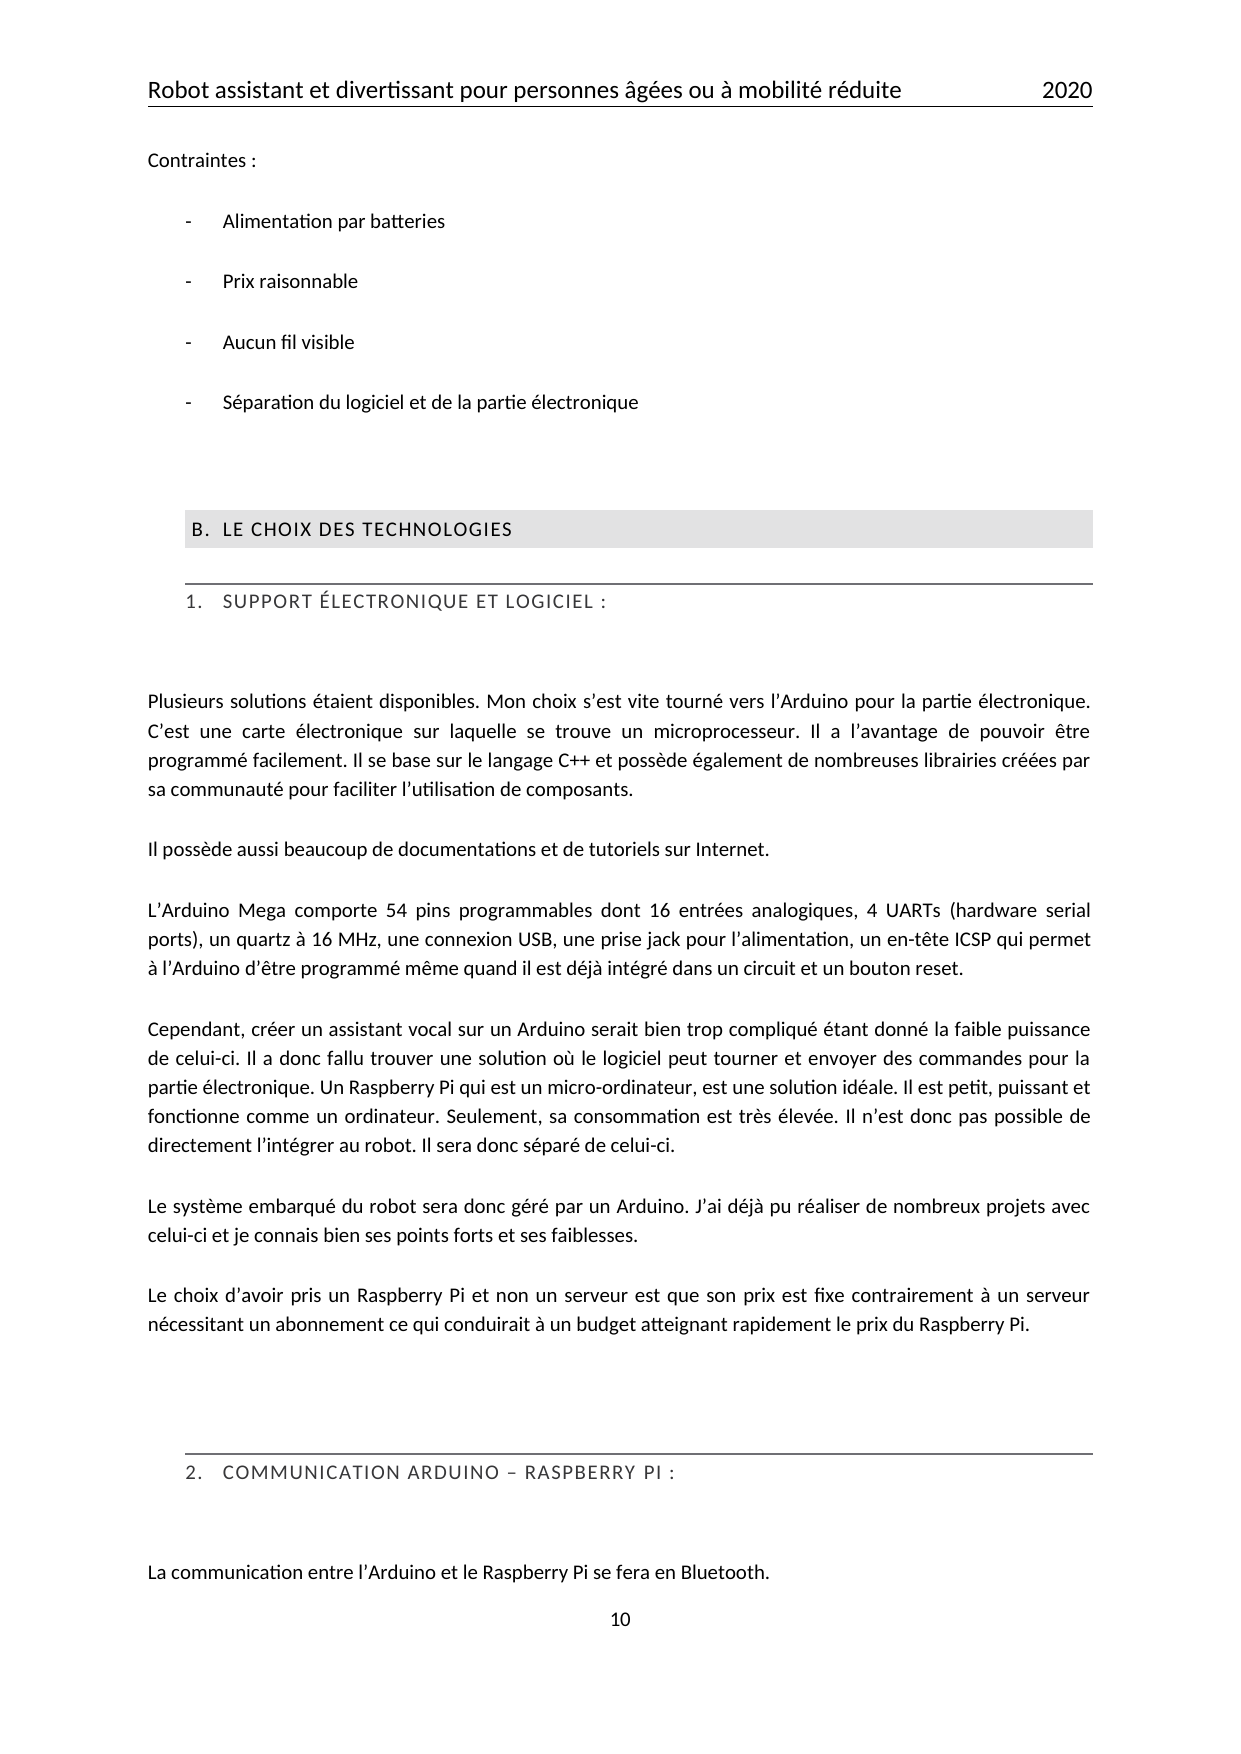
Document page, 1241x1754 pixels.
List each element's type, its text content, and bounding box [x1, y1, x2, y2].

text La communication entre l’Arduino et le Raspberry Pi se fera en Bluetooth. [148, 1559, 1093, 1584]
text Plusieurs solutions étaient disponibles. Mon choix s’est vite tourné vers l’Arduino pour la partie électronique. C’est une carte électronique sur laquelle se trouve un microprocesseur. Il a l’avantage de pouvoir être programmé facilement. Il se base sur le langage C++ et possède également de nombreuses librairies créées par sa communauté pour faciliter l’utilisation de composants. [148, 689, 1093, 802]
text L’Arduino Mega comporte 54 pins programmables dont 16 entrées analogiques, 4 UARTs (hardware serial ports), un quartz à 16 MHz, une connexion USB, une prise jack pour l’alimentation, un en-tête ICSP qui permet à l’Arduino d’être programmé même quand il est déjà intégré dans un circuit et un bouton reset. [148, 897, 1093, 981]
list Séparation du logiciel et de la partie électronique [185, 389, 1093, 415]
text Contraintes : [148, 148, 1093, 173]
list Alimentation par batteries [185, 208, 1093, 233]
list Aucun fil visible [185, 329, 1093, 354]
list Le choix des technologies [191, 516, 1086, 542]
text Le choix d’avoir pris un Raspberry Pi et non un serveur est que son prix est fixe contrairement à un serveur nécessitant un abonnement ce qui conduirait à un budget atteignant rapidement le prix du Raspberry Pi. [148, 1282, 1093, 1337]
text Il possède aussi beaucoup de documentations et de tutoriels sur Internet. [148, 837, 1093, 862]
text Cependant, créer un assistant vocal sur un Arduino serait bien trop compliqué étant donné la faible puissance de celui-ci. Il a donc fallu trouver une solution où le logiciel peut tourner et envoyer des commandes pour la partie électronique. Un Raspberry Pi qui est un micro-ordinateur, est une solution idéale. Il est petit, puissant et fonctionne comme un ordinateur. Seulement, sa consommation est très élevée. Il n’est donc pas possible de directement l’intégrer au robot. Il sera donc séparé de celui-ci. [148, 1016, 1093, 1158]
list Support électronique et logiciel : [185, 585, 1093, 614]
list Prix raisonnable [185, 268, 1093, 294]
text Le système embarqué du robot sera donc géré par un Arduino. J’ai déjà pu réaliser de nombreux projets avec celui-ci et je connais bien ses points forts et ses faiblesses. [148, 1193, 1093, 1247]
list Communication ARduino – raspberry PI : [185, 1455, 1093, 1484]
